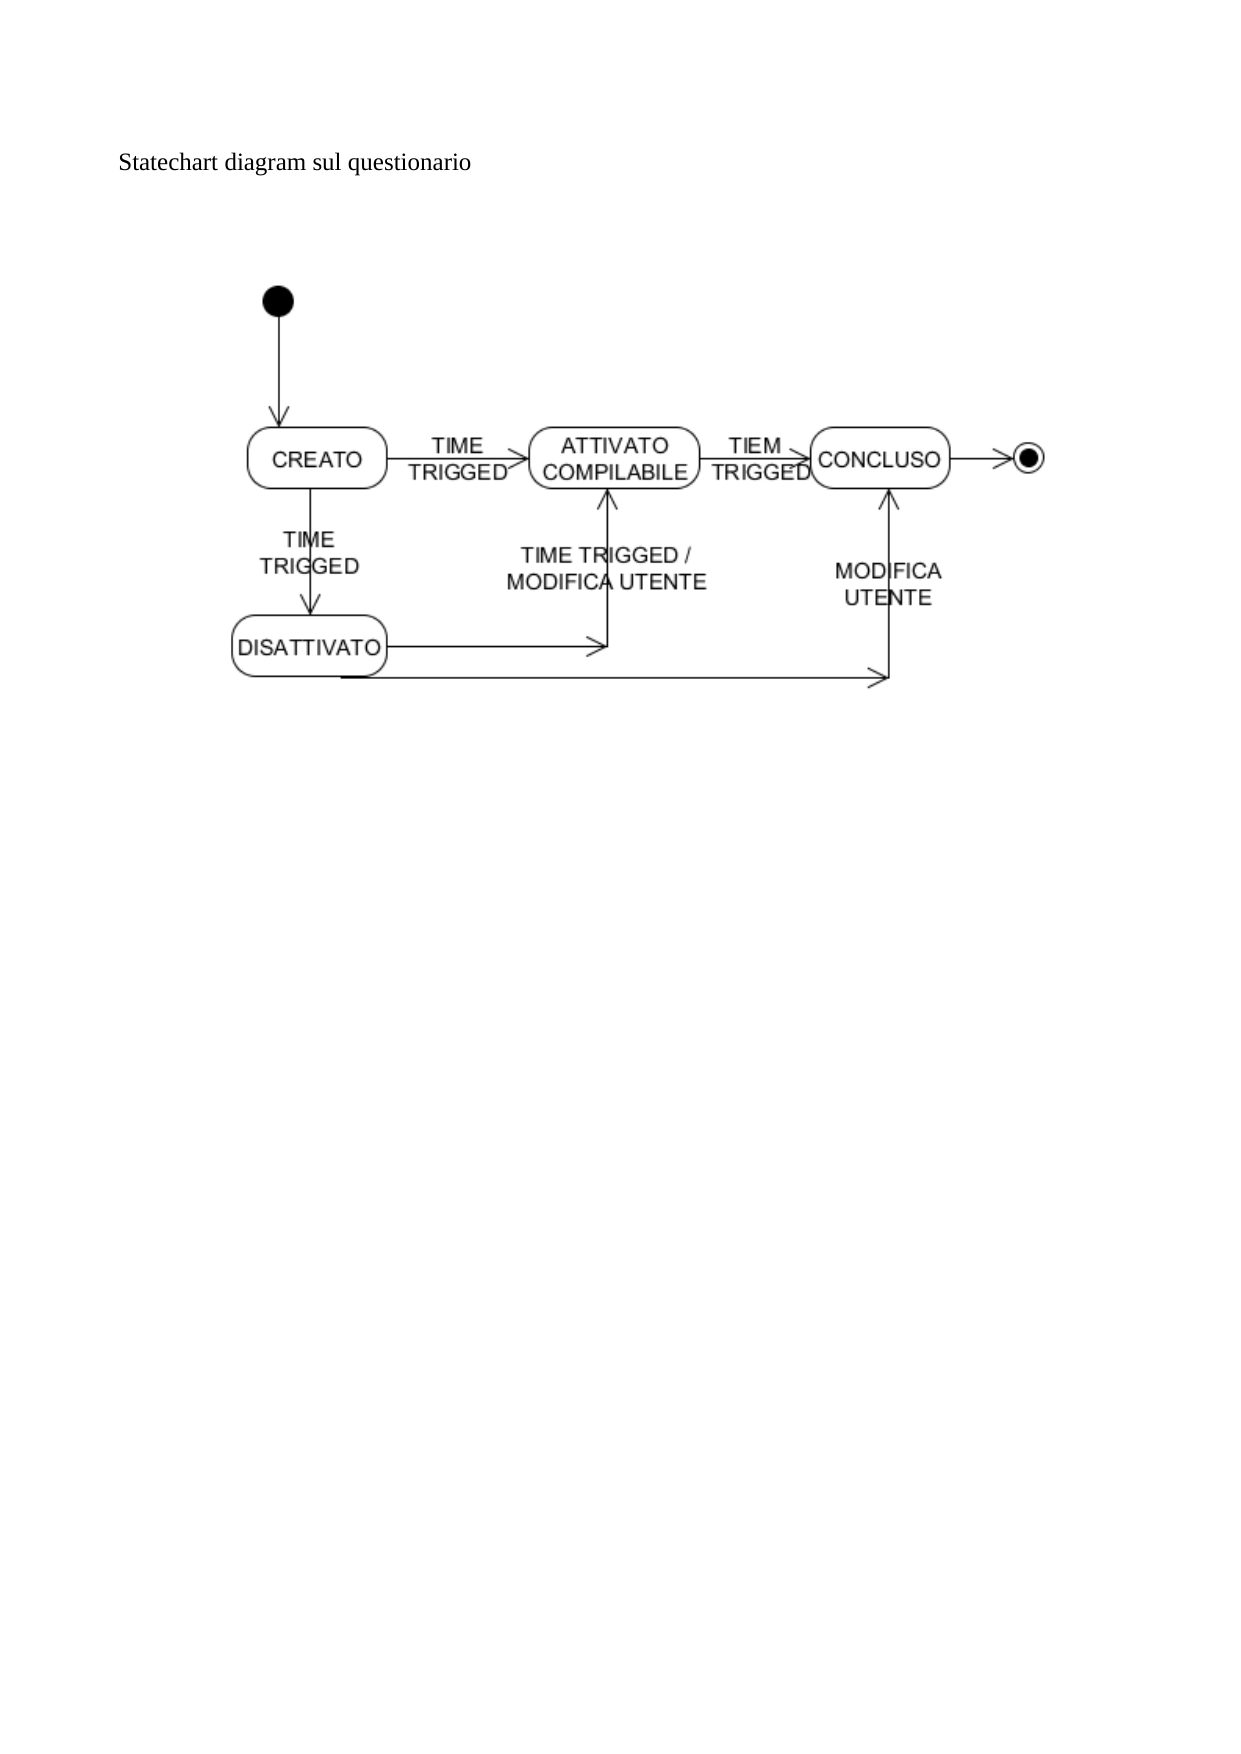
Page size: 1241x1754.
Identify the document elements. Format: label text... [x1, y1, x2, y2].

picture [169, 239, 1076, 740]
text Statechart diagram sul questionario [118, 147, 1122, 176]
